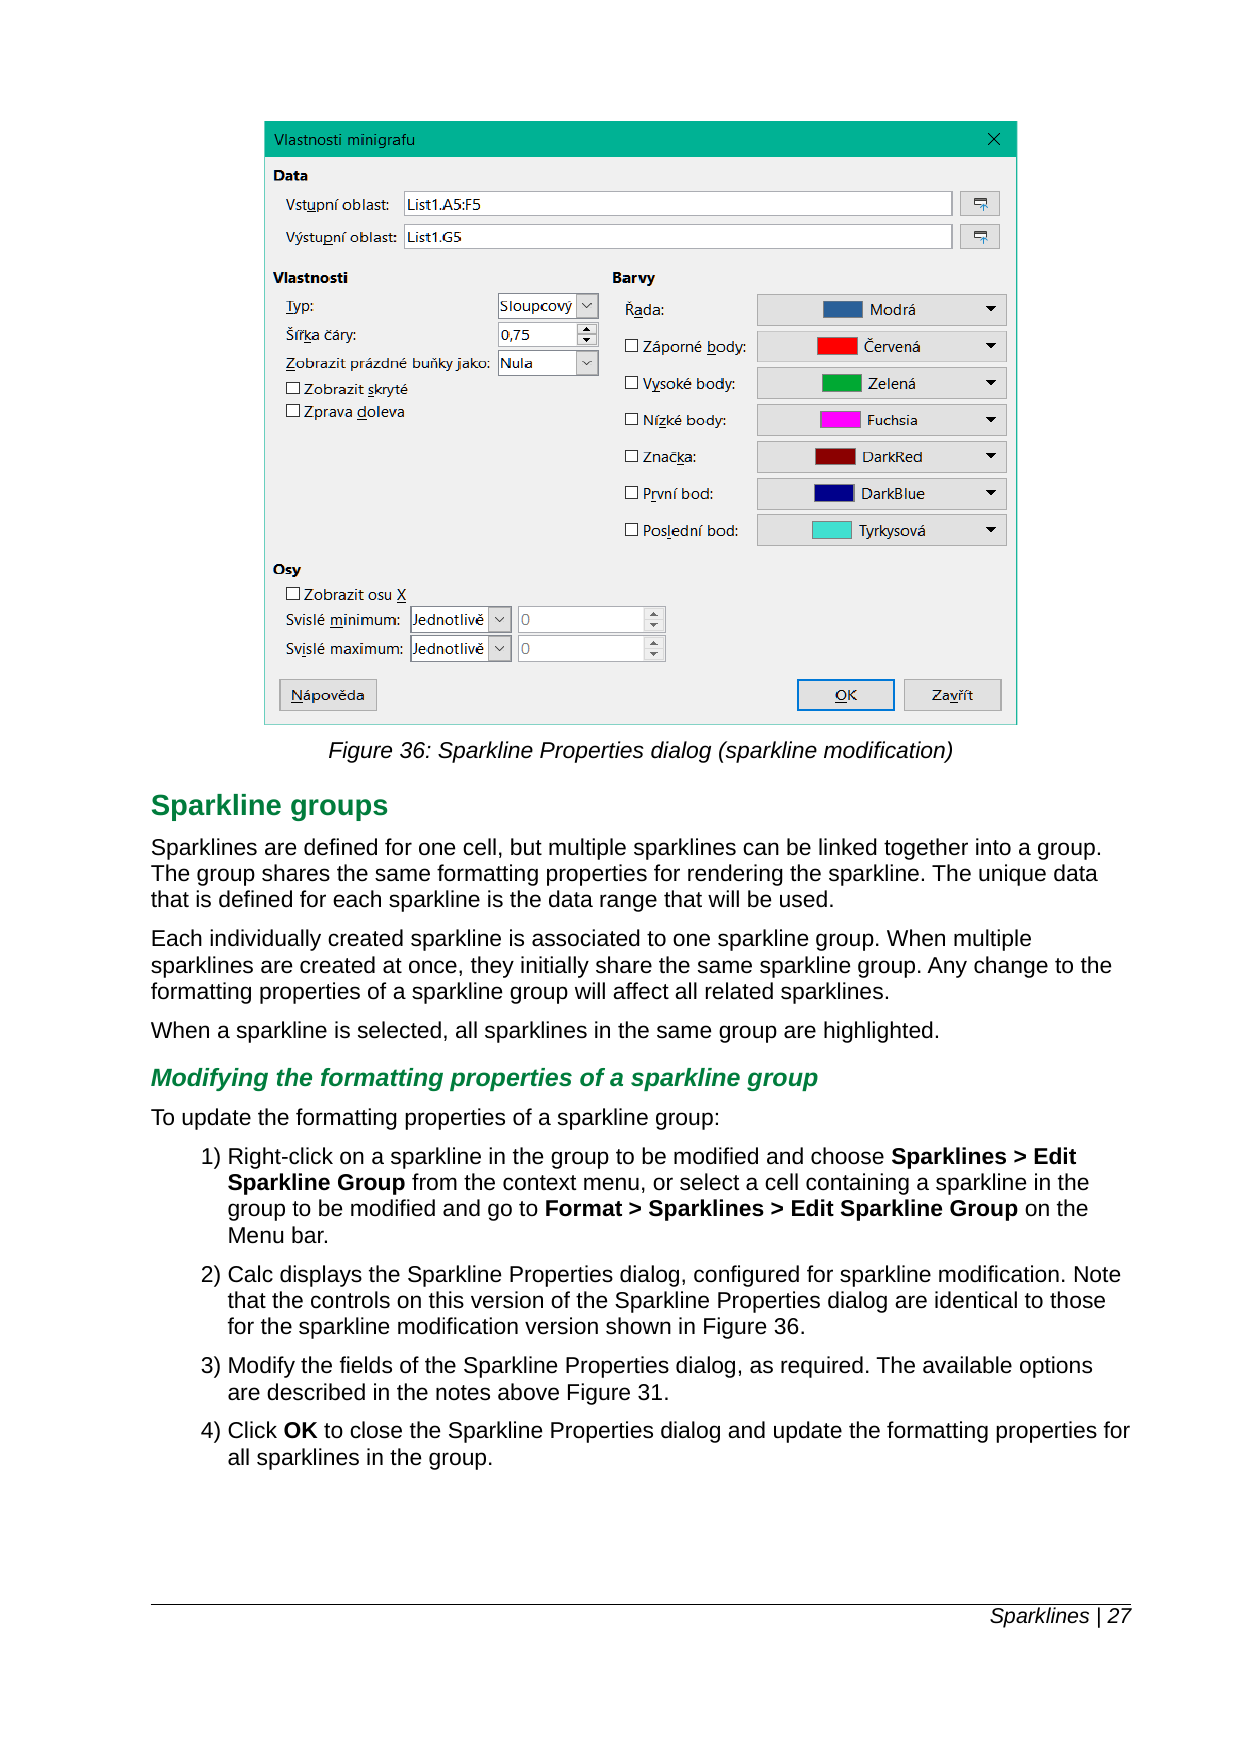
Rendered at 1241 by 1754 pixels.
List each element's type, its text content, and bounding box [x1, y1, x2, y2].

list Calc displays the Sparkline Properties dialog, configured for sparkline modification. Note that the controls on this version of the Sparkline Properties dialog are identical to those for the sparkline modification version shown in Figure 36. [227, 1261, 1131, 1339]
list Right-click on a sparkline in the group to be modified and choose Sparklines > Edit Sparkline Group from the context menu, or select a cell containing a sparkline in the group to be modified and go to Format > Sparklines > Edit Sparkline Group on the Menu bar. [227, 1143, 1131, 1248]
subtitle Sparkline groups [151, 788, 1131, 821]
text Sparklines are defined for one cell, but multiple sparklines can be linked together into a group. The group shares the same formatting properties for rendering the sparkline. The unique data that is defined for each sparkline is the data range that will be used. [151, 834, 1131, 913]
list Click OK to close the Sparkline Properties dialog and update the formatting properties for all sparklines in the group. [227, 1417, 1131, 1470]
list Modify the fields of the Sparkline Properties dialog, as required. The available options are described in the notes above Figure 31. [227, 1352, 1131, 1405]
list To update the formatting properties of a sparkline group: [151, 1104, 1131, 1130]
picture [264, 121, 1018, 725]
text When a sparkline is selected, all sparklines in the same group are highlighted. [151, 1017, 1131, 1043]
text Figure 36: Sparkline Properties dialog (sparkline modification) [264, 737, 1017, 763]
text Each individually created sparkline is associated to one sparkline group. When multiple sparklines are created at once, they initially share the same sparkline group. Any change to the formatting properties of a sparkline group will affect all related sparklines. [151, 925, 1131, 1004]
subtitle Modifying the formatting properties of a sparkline group [151, 1063, 1131, 1091]
